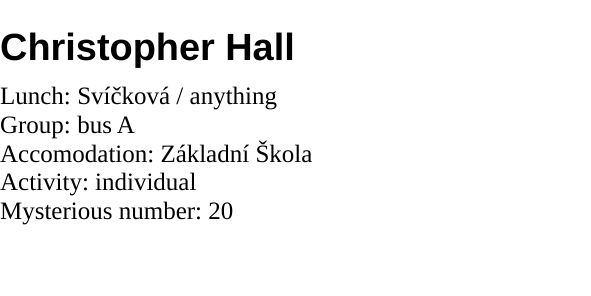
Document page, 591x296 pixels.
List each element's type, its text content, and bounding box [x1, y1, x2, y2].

text Activity: individual [0, 167, 591, 196]
subtitle Christopher Hall [0, 25, 591, 69]
text Lunch: Svíčková / anything [0, 81, 591, 110]
text Group: bus A [0, 110, 591, 139]
text Accomodation: Základní Škola [0, 139, 591, 167]
text Mysterious number: 20 [0, 196, 591, 225]
